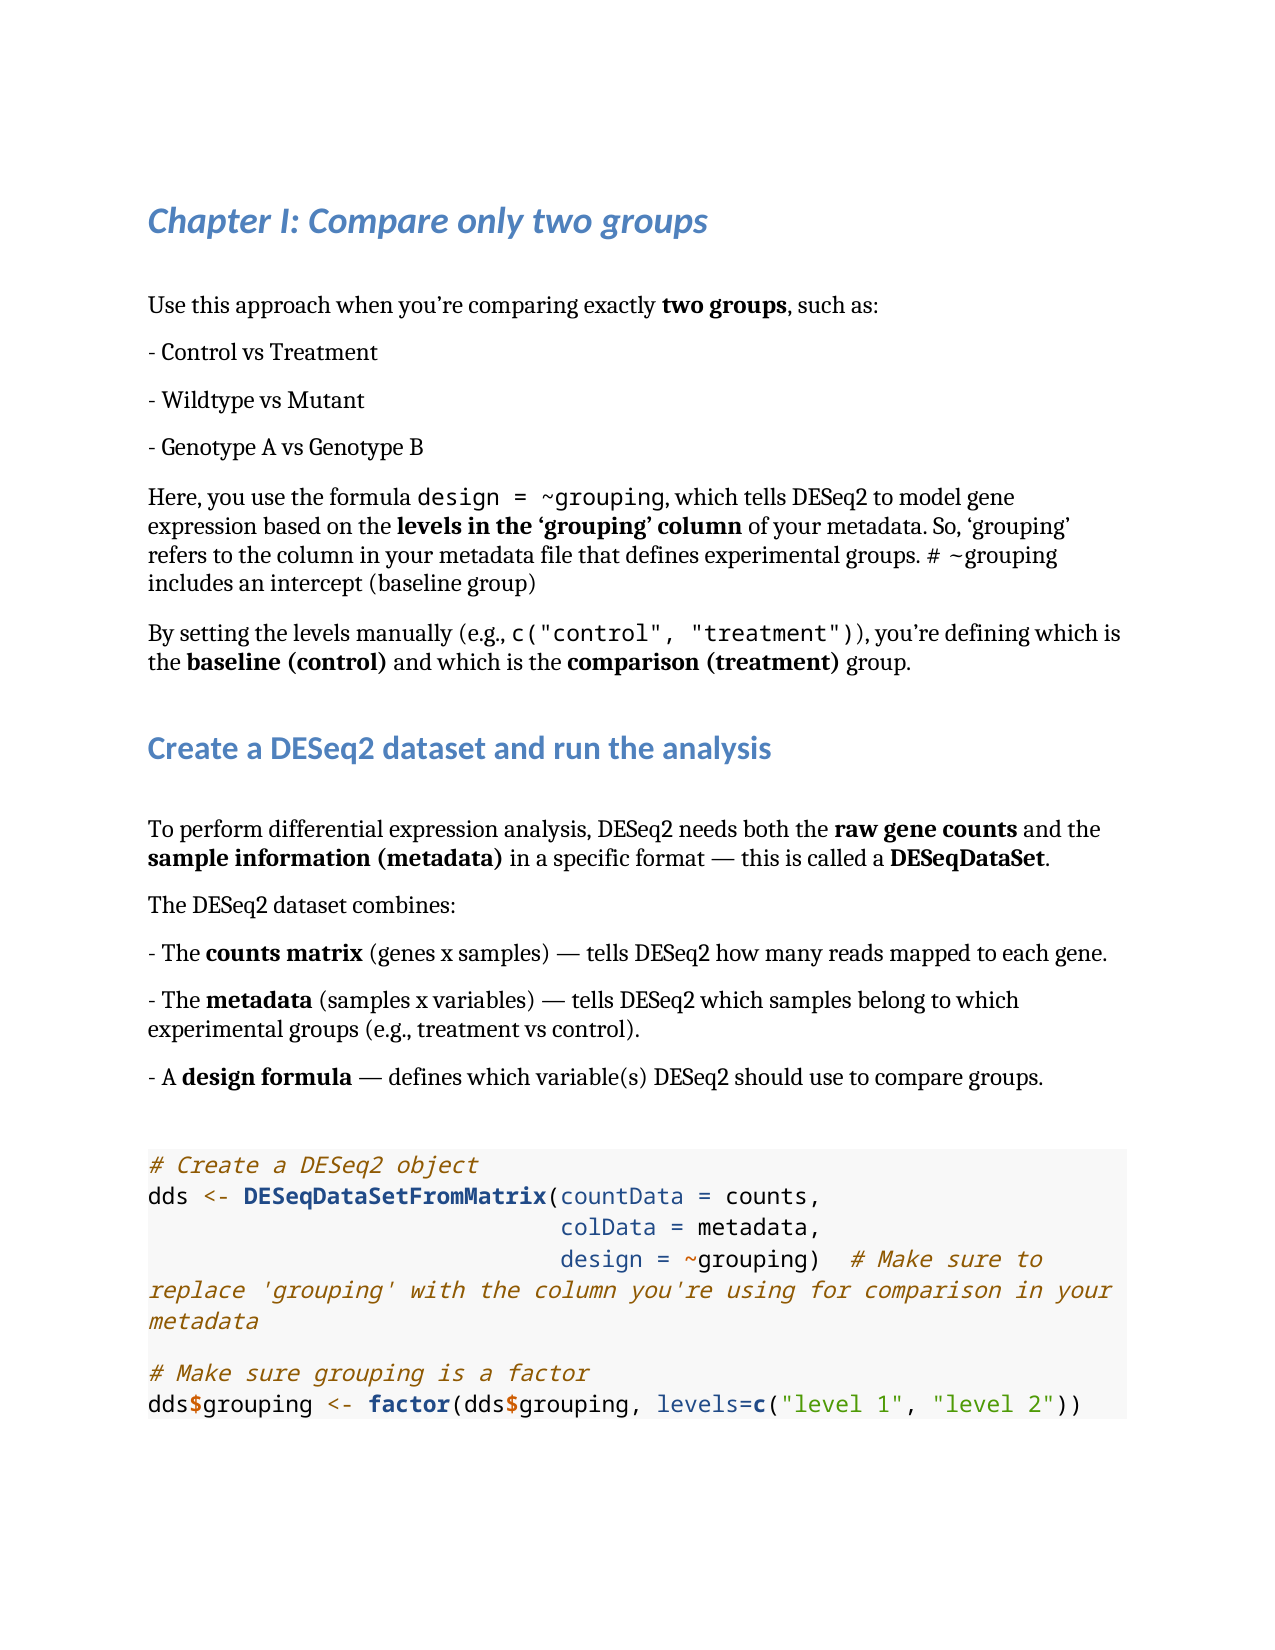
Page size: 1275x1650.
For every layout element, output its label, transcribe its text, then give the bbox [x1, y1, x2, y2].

subtitle Chapter I: Compare only two groups [148, 197, 1127, 243]
text Use this approach when you’re comparing exactly two groups, such as: [148, 291, 1127, 319]
text - Wildtype vs Mutant [148, 386, 1127, 414]
text The DESeq2 dataset combines: [148, 891, 1127, 920]
text # Make sure grouping is a factor dds$grouping <- factor(dds$grouping, levels=c("level 1", "level 2")) [588, 1357, 1127, 1419]
text - The metadata (samples x variables) — tells DESeq2 which samples belong to which experimental groups (e.g., treatment vs control). [148, 986, 1127, 1044]
text To perform differential expression analysis, DESeq2 needs both the raw gene counts and the sample information (metadata) in a specific format — this is called a DESeqDataSet. [148, 815, 1127, 872]
text - A design formula — defines which variable(s) DESeq2 should use to compare groups. [148, 1062, 1127, 1091]
text # Create a DESeq2 object dds <- DESeqDataSetFromMatrix(countData = counts, colData = metadata, design = ~grouping) # Make sure to replace 'grouping' with the column you're using for comparison in your metadata [148, 1149, 1127, 1336]
text Here, you use the formula design = ~grouping, which tells DESeq2 to model gene expression based on the levels in the ‘grouping’ column of your metadata. So, ‘grouping’ refers to the column in your metadata file that defines experimental groups. # ~grouping includes an intercept (baseline group) [148, 481, 1127, 598]
text By setting the levels manually (e.g., c("control", "treatment")), you’re defining which is the baseline (control) and which is the comparison (treatment) group. [148, 617, 1127, 677]
subtitle Create a DESeq2 dataset and run the analysis [148, 727, 1127, 767]
text - Control vs Treatment [148, 338, 1127, 367]
text - The counts matrix (genes x samples) — tells DESeq2 how many reads mapped to each gene. [148, 939, 1127, 967]
text - Genotype A vs Genotype B [148, 433, 1127, 462]
